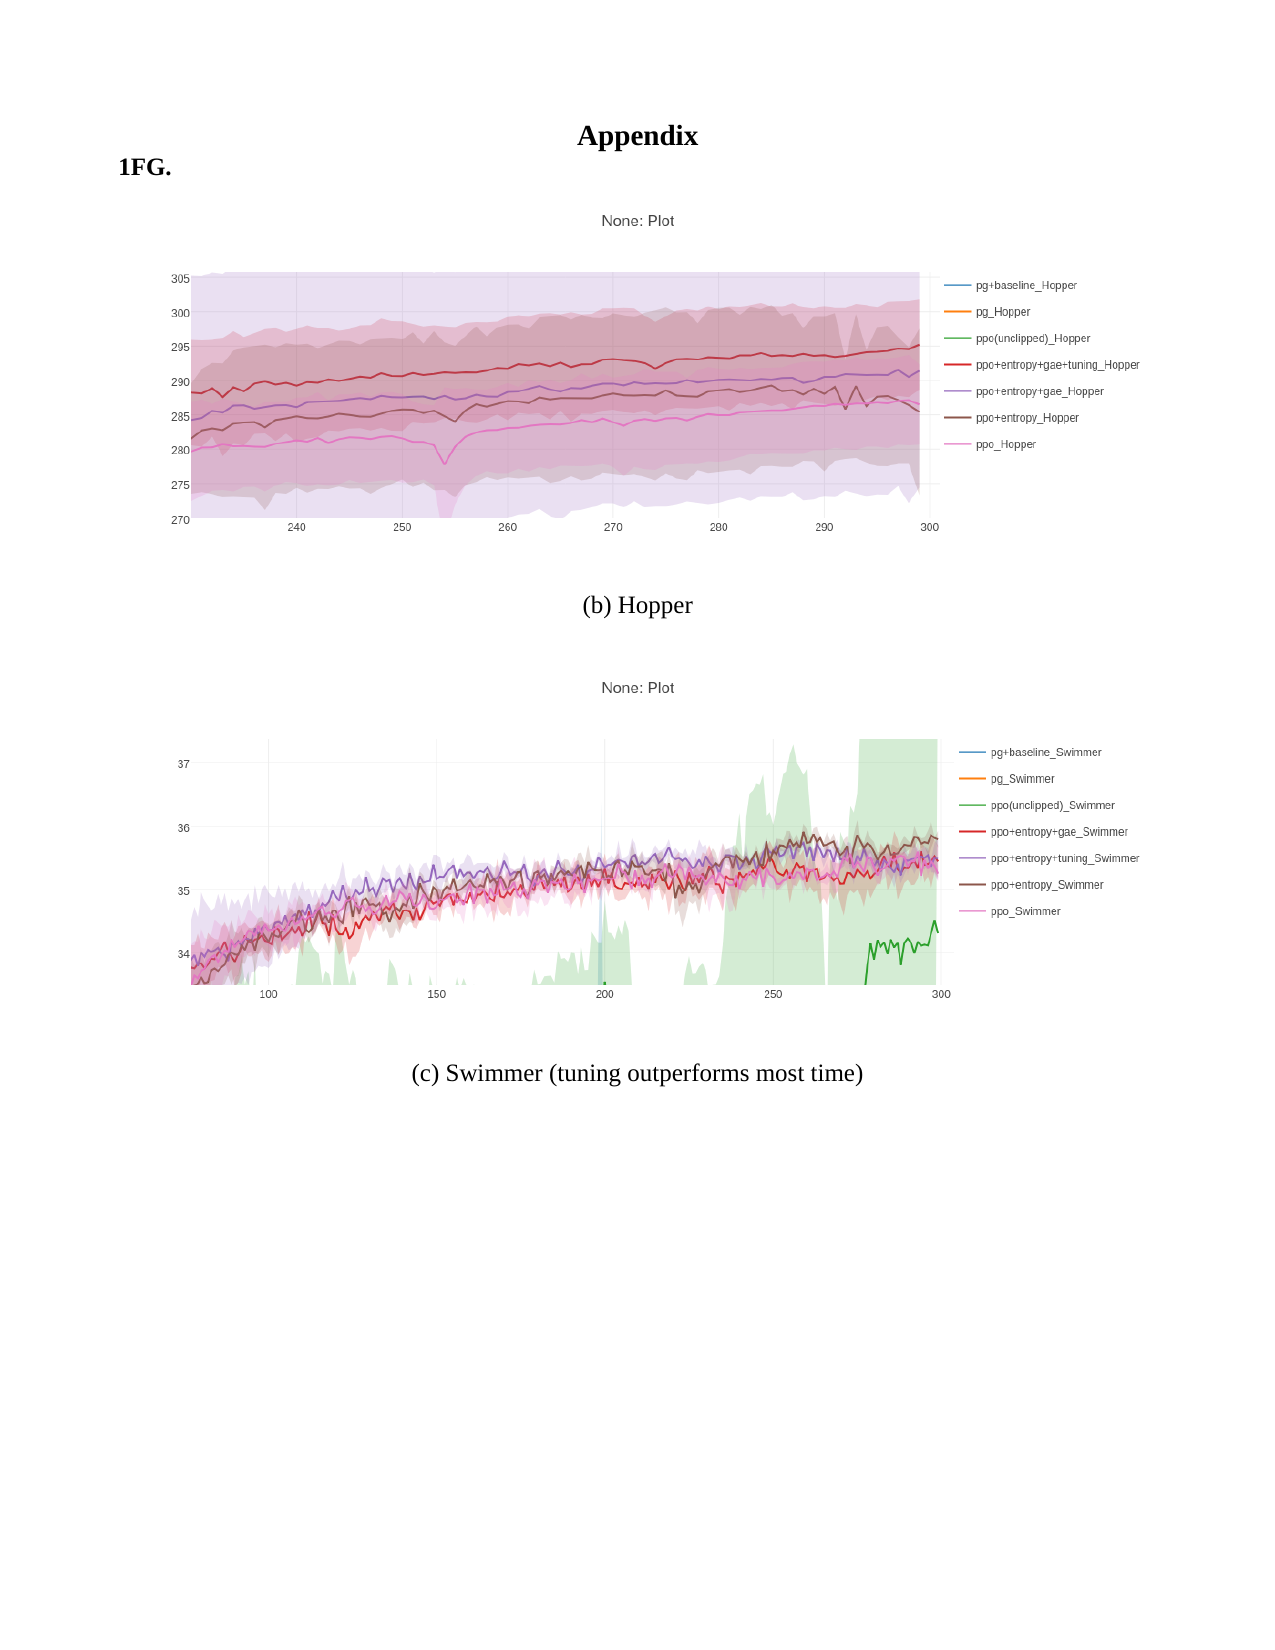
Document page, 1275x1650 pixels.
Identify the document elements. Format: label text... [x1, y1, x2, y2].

text 1FG. [118, 152, 1157, 180]
text Appendix [118, 118, 1157, 152]
picture [118, 647, 1157, 1058]
text (b) Hopper [118, 591, 1157, 619]
picture [118, 180, 1157, 591]
text (c) Swimmer (tuning outperforms most time) [118, 1058, 1157, 1087]
